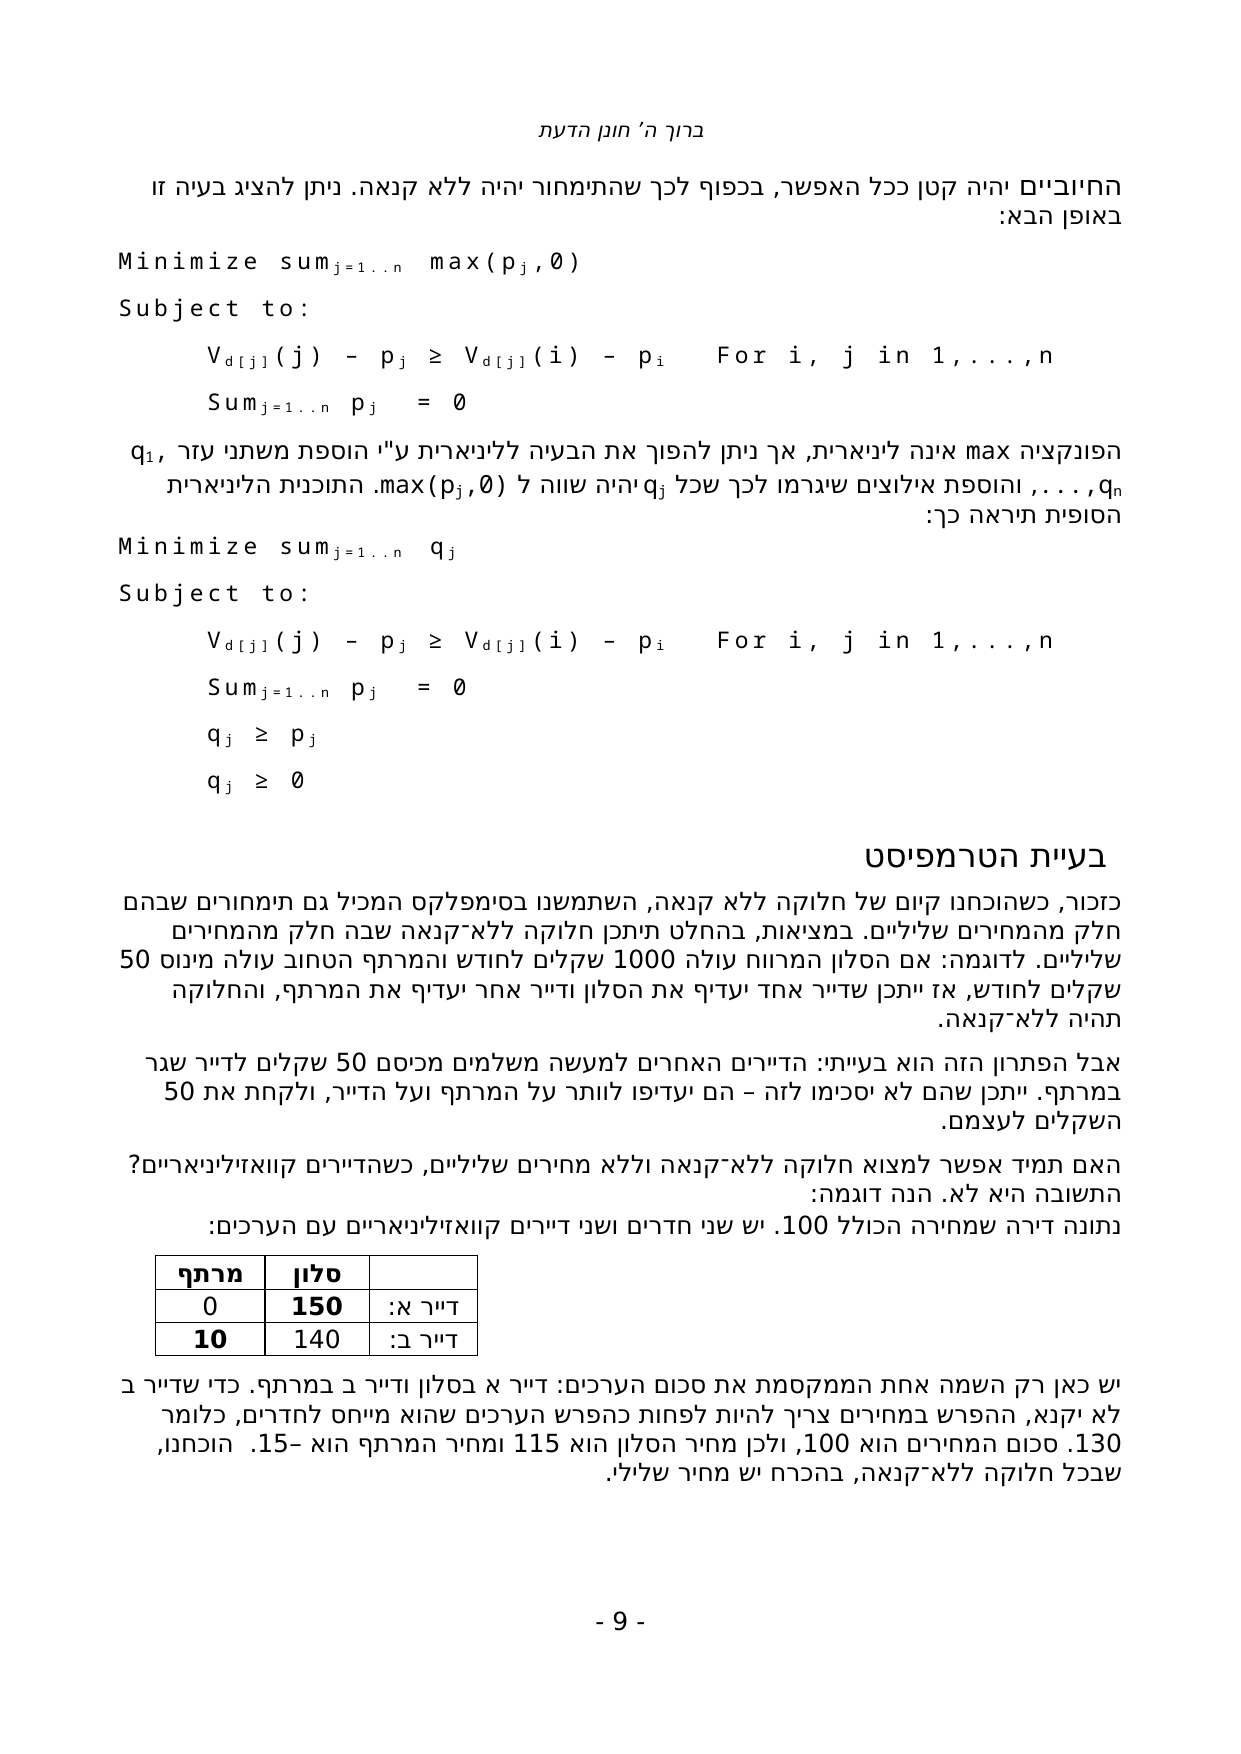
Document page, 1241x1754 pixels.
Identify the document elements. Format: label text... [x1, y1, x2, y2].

table_cell דייר ב: [370, 1323, 477, 1355]
table_header [370, 1256, 477, 1288]
text סוג אחר של תימחור מיטבי מתעורר בבעיות של חלוקת ירושה. נניח ש־n אחים מקבלים בירושה n דירות, ורוצים לתת דירה לכל אחד ולהעביר כספים ביניהם, כך שהחלוקה תהיה ללא‏־קנאה. ניתן למצוא חלוקה כזאת בעזרת האלגוריתם לבעיית חלוקת החדרים, פרט לכך שאין שכר־דירה, ולכן סכום התשלומים צריך להיות אפס (R=0). אולם בבעיה זו יש שיקול נוסף: כל תשלום חיובי חייב במס, והשחקנים רוצים לשלם כמה שפחות מס. לכן הם רוצים, שסכום התשלומים החיוביים יהיה קטן ככל האפשר, בכפוף לכך שהתימחור יהיה ללא קנאה. ניתן להציג בעיה זו באופן הבא: [118, 172, 1122, 230]
text Sumj=1..n pj = 0 [207, 386, 1122, 417]
text Vd[j](j) – pj ≥ Vd[j](i) – pi For i, j in 1,...,n [207, 339, 1122, 370]
text Sumj=1..n pj = 0 [207, 670, 1122, 702]
table_header מרתף [156, 1256, 264, 1288]
table_cell 140 [266, 1323, 369, 1355]
text Subject to: [118, 577, 1122, 608]
text הפונקציה max אינה ליניארית, אך ניתן להפוך את הבעיה לליניארית ע"י הוספת משתני עזר q1,...,qn, והוספת אילוצים שיגרמו לכך שכל qj יהיה שווה ל max(pj,0). התוכנית הליניארית הסופית תיראה כך: [118, 432, 1122, 530]
text יש כאן רק השמה אחת הממקסמת את סכום הערכים: דייר א בסלון ודייר ב במרתף. כדי שדייר ב לא יקנא, ההפרש במחירים צריך להיות לפחות כהפרש הערכים שהוא מייחס לחדרים, כלומר 130. סכום המחירים הוא 100, ולכן מחיר הסלון הוא 115 ומחיר המרתף הוא –15. הוכחנו, שבכל חלוקה ללא־קנאה, בהכרח יש מחיר שלילי. [118, 1371, 1122, 1487]
text Subject to: [118, 292, 1122, 323]
text האם תמיד אפשר למצוא חלוקה ללא־קנאה וללא מחירים שליליים, כשהדיירים קוואזיליניאריים? התשובה היא לא. הנה דוגמה: [118, 1150, 1122, 1208]
text אבל הפתרון הזה הוא בעייתי: הדיירים האחרים למעשה משלמים מכיסם 50 שקלים לדייר שגר במרתף. ייתכן שהם לא יסכימו לזה – הם יעדיפו לוותר על המרתף ועל הדייר, ולקחת את 50 השקלים לעצמם. [118, 1048, 1122, 1135]
table_cell 10 [156, 1323, 264, 1355]
text כזכור, כשהוכחנו קיום של חלוקה ללא קנאה, השתמשנו בסימפלקס המכיל גם תימחורים שבהם חלק מהמחירים שליליים. במציאות, בהחלט תיתכן חלוקה ללא־קנאה שבה חלק מהמחירים שליליים. לדוגמה: אם הסלון המרווח עולה 1000 שקלים לחודש והמרתף הטחוב עולה מינוס 50 שקלים לחודש, אז ייתכן שדייר אחד יעדיף את הסלון ודייר אחר יעדיף את המרתף, והחלוקה תהיה ללא־קנאה. [118, 887, 1122, 1033]
subtitle בעיית הטרמפיסט [118, 836, 1107, 875]
table_header סלון [266, 1256, 369, 1288]
text qj ≥ pj [207, 717, 1122, 748]
table_cell 150 [266, 1290, 369, 1322]
text Minimize sumj=1..n qj [118, 530, 1122, 561]
table_cell דייר א: [370, 1290, 477, 1322]
text Vd[j](j) – pj ≥ Vd[j](i) – pi For i, j in 1,...,n [207, 623, 1122, 655]
text Minimize sumj=1..n max(pj,0) [118, 245, 1122, 276]
text qj ≥ 0 [207, 764, 1122, 795]
table_cell 0 [156, 1290, 264, 1322]
text נתונה דירה שמחירה הכולל 100. יש שני חדרים ושני דיירים קוואזיליניאריים עם הערכים: [118, 1208, 1122, 1241]
